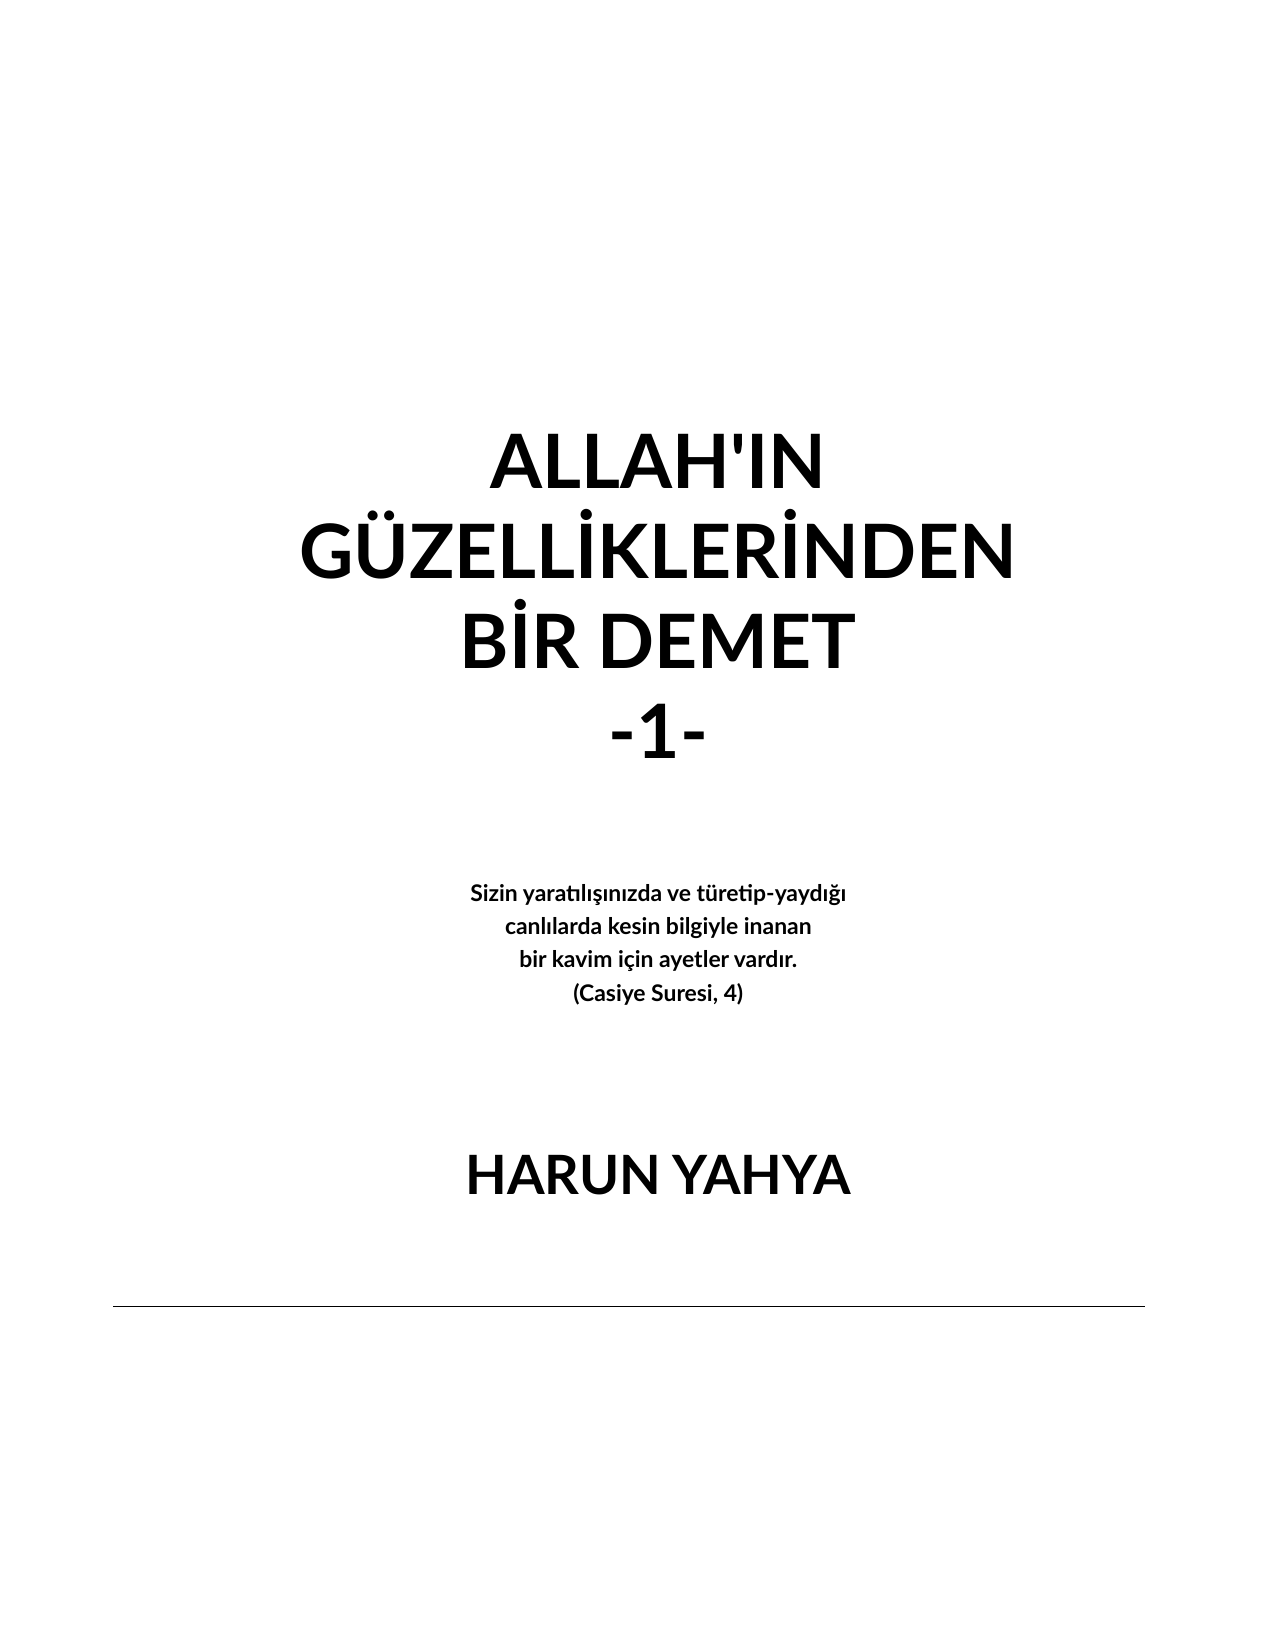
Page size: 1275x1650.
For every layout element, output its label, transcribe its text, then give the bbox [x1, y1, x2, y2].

text -1- [112, 684, 1145, 774]
text BİR DEMET [112, 594, 1145, 684]
text canlılarda kesin bilgiyle inanan [112, 908, 1145, 941]
text ALLAH'IN GÜZELLİKLERİNDEN [172, 414, 1145, 594]
text (Casiye Suresi, 4) [112, 974, 1145, 1008]
text bir kavim için ayetler vardır. [112, 941, 1145, 974]
text HARUN YAHYA [112, 1141, 1145, 1206]
text Sizin yaratılışınızda ve türetip-yaydığı [112, 874, 1145, 908]
